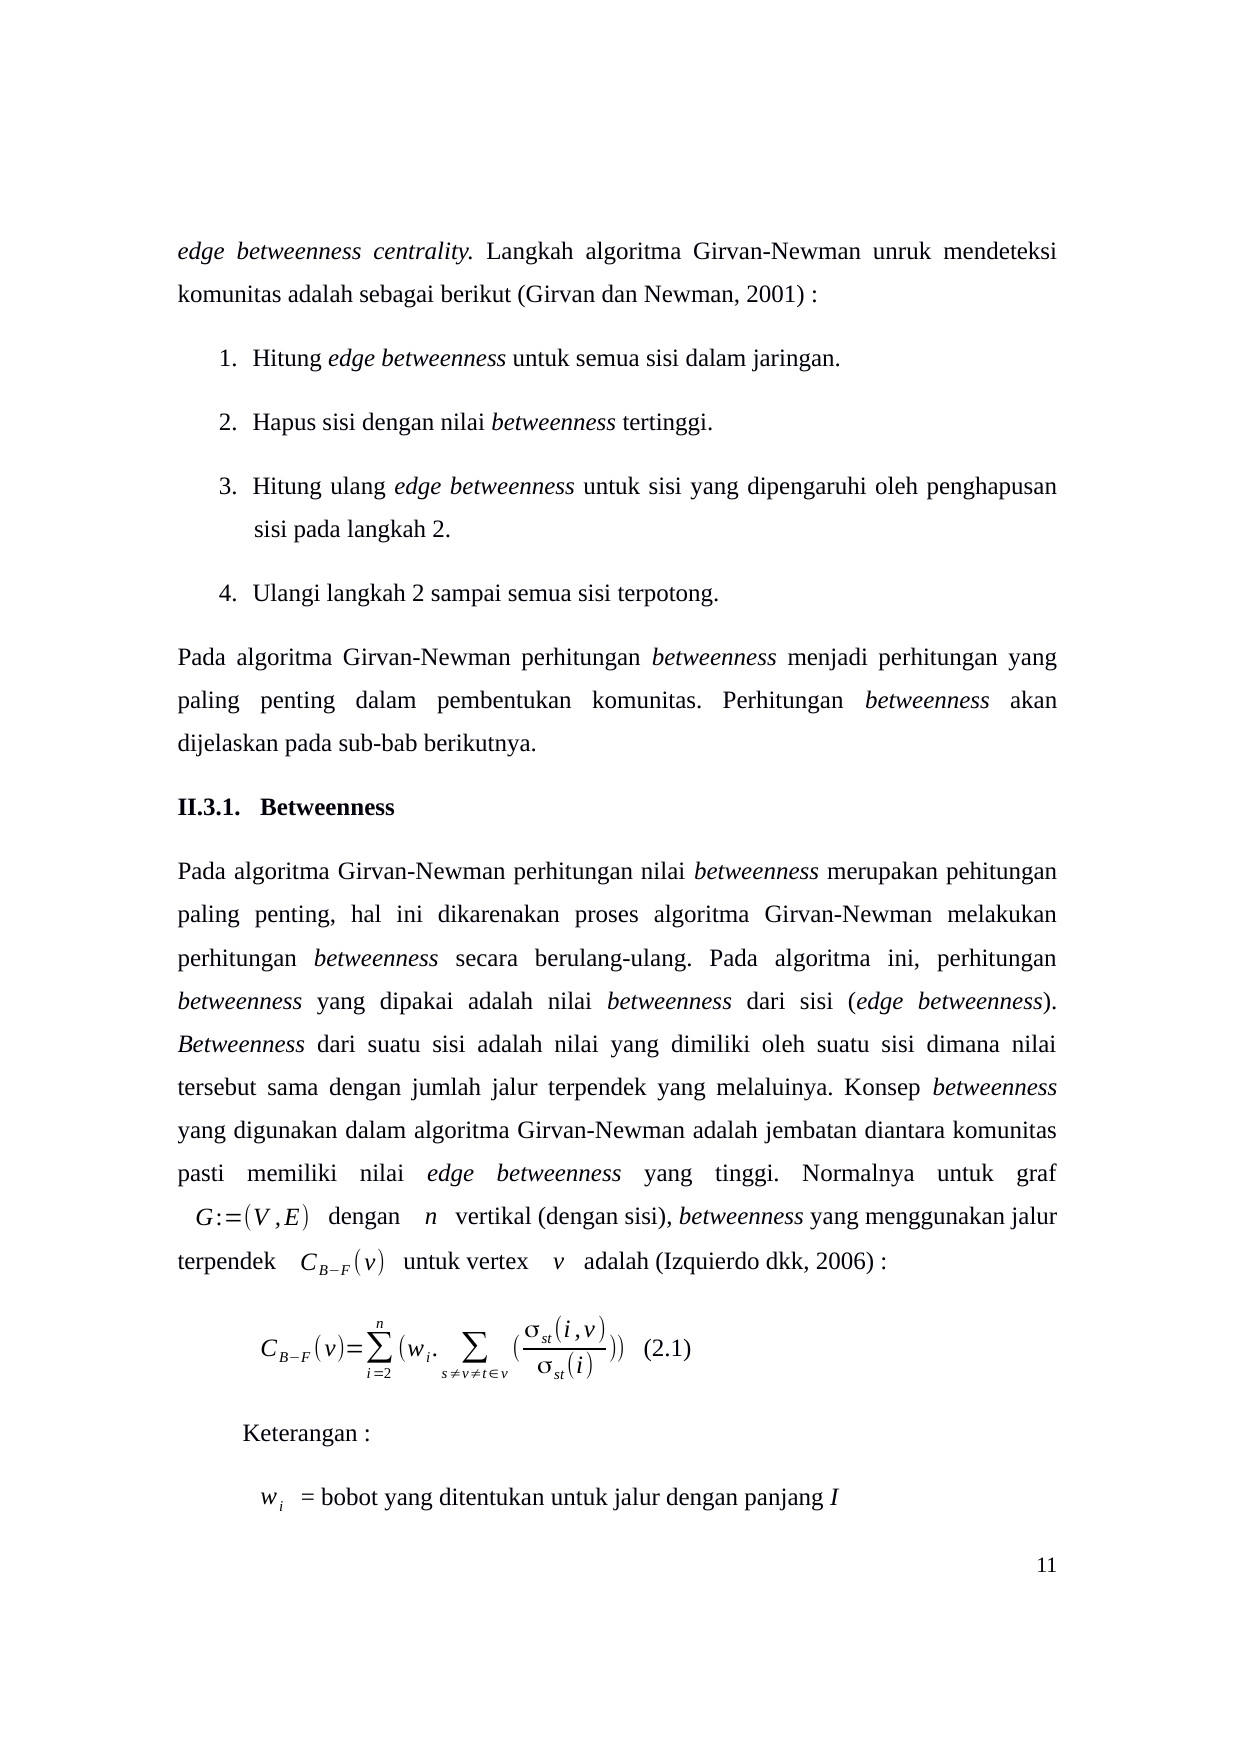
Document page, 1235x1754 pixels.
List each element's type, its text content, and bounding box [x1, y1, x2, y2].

text Keterangan : [177, 1418, 1057, 1447]
list Ulangi langkah 2 sampai semua sisi terpotong. [213, 578, 1057, 607]
text = bobot yang ditentukan untuk jalur dengan panjang I [242, 1482, 1057, 1514]
text (2.1) [177, 1314, 1057, 1383]
text Pada algoritma Girvan-Newman perhitungan nilai betweenness merupakan pehitungan paling penting, hal ini dikarenakan proses algoritma Girvan-Newman melakukan perhitungan betweenness secara berulang-ulang. Pada algoritma ini, perhitungan betweenness yang dipakai adalah nilai betweenness dari sisi (edge betweenness). Betweenness dari suatu sisi adalah nilai yang dimiliki oleh suatu sisi dimana nilai tersebut sama dengan jumlah jalur terpendek yang melaluinya. Konsep betweenness yang digunakan dalam algoritma Girvan-Newman adalah jembatan diantara komunitas pasti memiliki nilai edge betweenness yang tinggi. Normalnya untuk graf dengan vertikal (dengan sisi), betweenness yang menggunakan jalur terpendek untuk vertex adalah (Izquierdo dkk, 2006) : [177, 856, 1057, 1279]
text edge betweenness centrality. Langkah algoritma Girvan-Newman unruk mendeteksi komunitas adalah sebagai berikut (Girvan dan Newman, 2001) : [177, 236, 1057, 308]
list Hapus sisi dengan nilai betweenness tertinggi. [218, 407, 1057, 436]
list Hitung ulang edge betweenness untuk sisi yang dipengaruhi oleh penghapusan sisi pada langkah 2. [218, 471, 1057, 543]
list Hitung edge betweenness untuk semua sisi dalam jaringan. [218, 343, 1057, 372]
text Pada algoritma Girvan-Newman perhitungan betweenness menjadi perhitungan yang paling penting dalam pembentukan komunitas. Perhitungan betweenness akan dijelaskan pada sub-bab berikutnya. [177, 642, 1057, 757]
subtitle Betweenness [177, 792, 1057, 821]
